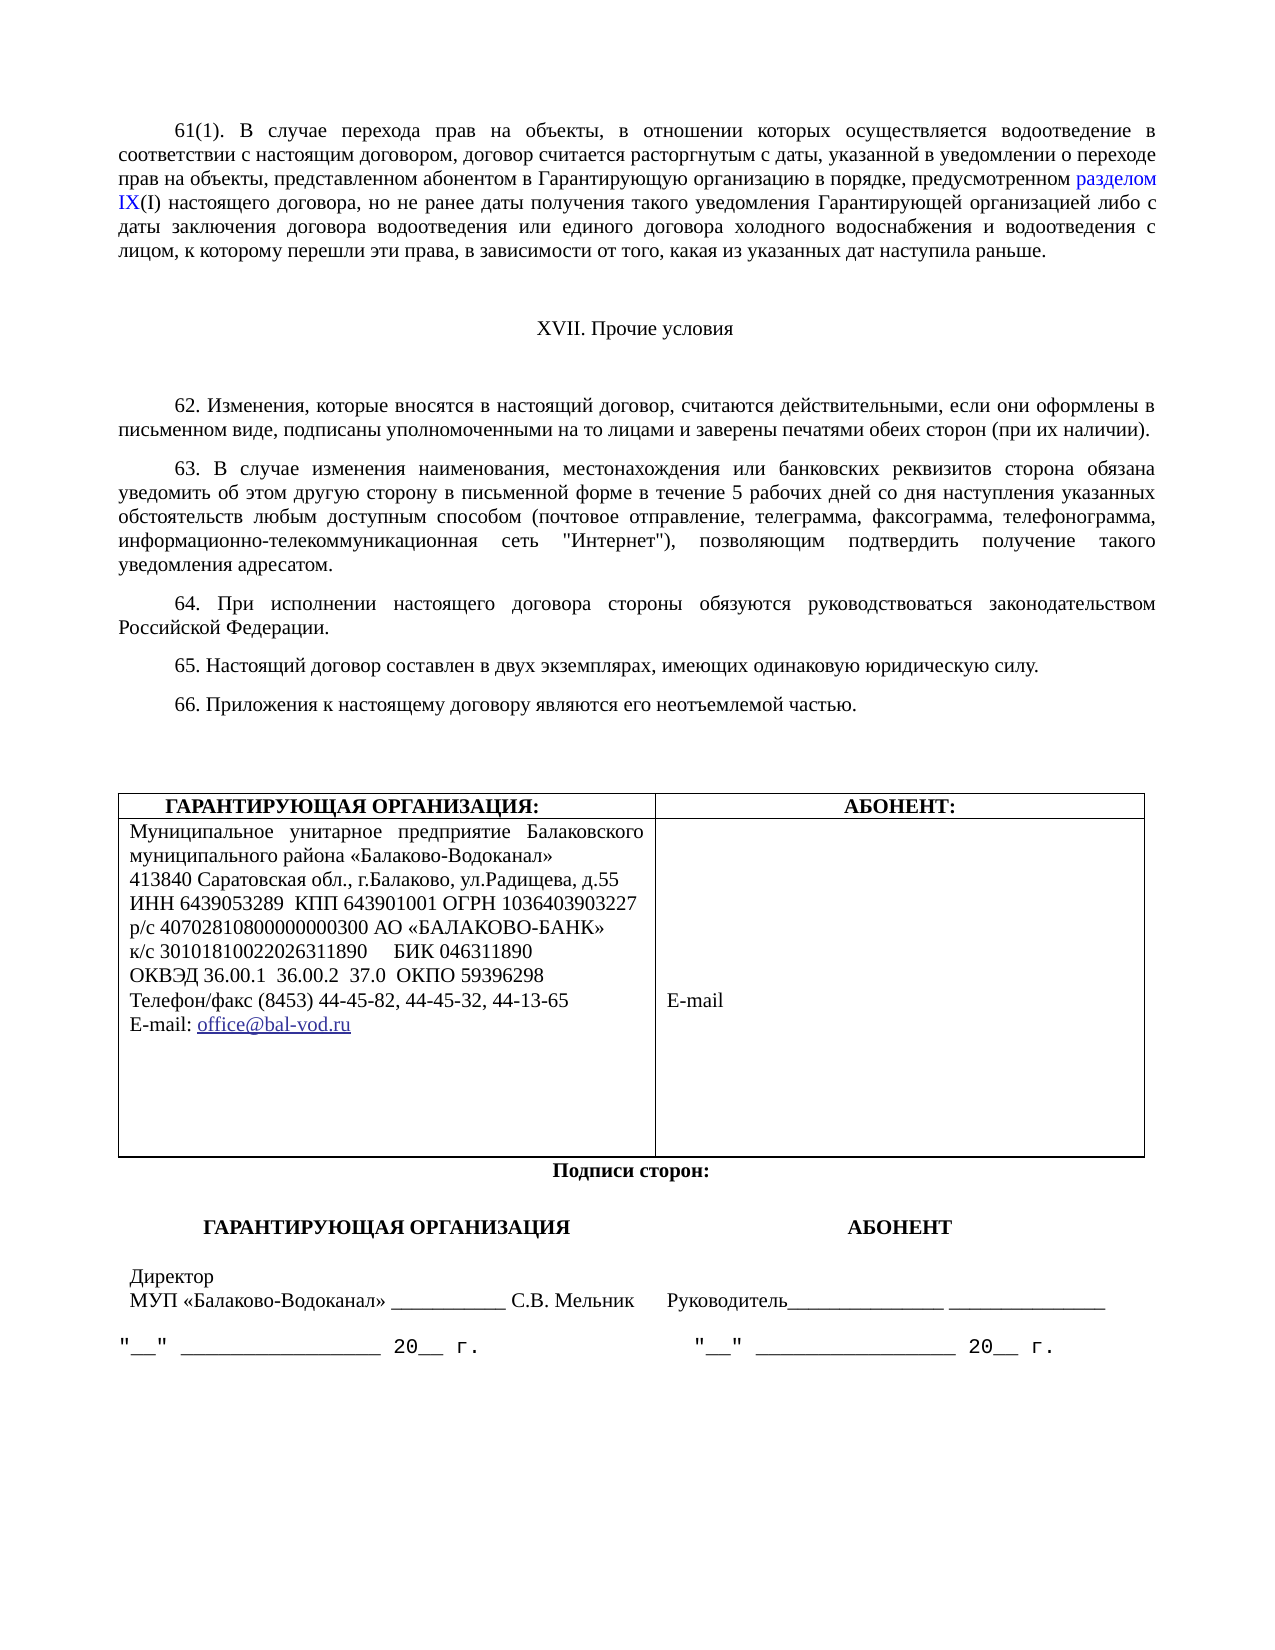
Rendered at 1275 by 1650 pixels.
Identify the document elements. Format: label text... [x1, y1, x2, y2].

table_header АБОНЕНТ: [656, 794, 1144, 818]
text 66. Приложения к настоящему договору являются его неотъемлемой частью. [118, 692, 1157, 716]
table_cell Муниципальное унитарное предприятие Балаковского муниципального района «Балаково-Водоканал» 413840 Саратовская обл., г.Балаково, ул.Радищева, д.55 ИНН 6439053289 КПП 643901001 ОГРН 1036403903227 р/с 40702810800000000300 АО «БАЛАКОВО-БАНК» к/с 30101810022026311890 БИК 046311890 ОКВЭД 36.00.1 36.00.2 37.0 ОКПО 59396298 Телефон/факс (8453) 44-45-82, 44-45-32, 44-13-65 E-mail: office@bal-vod.ru [119, 819, 655, 1156]
text 62. Изменения, которые вносятся в настоящий договор, считаются действительными, если они оформлены в письменном виде, подписаны уполномоченными на то лицами и заверены печатями обеих сторон (при их наличии). [118, 393, 1157, 441]
table_cell Директор МУП «Балаково-Водоканал» ___________ С.В. Мельник [118, 1264, 655, 1336]
text 61(1). В случае перехода прав на объекты, в отношении которых осуществляется водоотведение в соответствии с настоящим договором, договор считается расторгнутым с даты, указанной в уведомлении о переходе прав на объекты, представленном абонентом в Гарантирующую организацию в порядке, предусмотренном разделом IX(I) настоящего договора, но не ранее даты получения такого уведомления Гарантирующей организацией либо с даты заключения договора водоотведения или единого договора холодного водоснабжения и водоотведения с лицом, к которому перешли эти права, в зависимости от того, какая из указанных дат наступила раньше. [118, 118, 1157, 262]
text 63. В случае изменения наименования, местонахождения или банковских реквизитов сторона обязана уведомить об этом другую сторону в письменной форме в течение 5 рабочих дней со дня наступления указанных обстоятельств любым доступным способом (почтовое отправление, телеграмма, факсограмма, телефонограмма, информационно-телекоммуникационная сеть "Интернет"), позволяющим подтвердить получение такого уведомления адресатом. [118, 456, 1157, 576]
text "__" ________________ 20__ г. "__" ________________ 20__ г. [118, 1336, 1157, 1360]
table_cell Подписи сторон: [118, 1158, 1144, 1215]
table_header ГАРАНТИРУЮЩАЯ ОРГАНИЗАЦИЯ: [119, 794, 655, 818]
text 64. При исполнении настоящего договора стороны обязуются руководствоваться законодательством Российской Федерации. [118, 591, 1157, 639]
table_cell Руководитель_______________ _______________ [655, 1264, 1144, 1336]
text XVII. Прочие условия [118, 316, 1157, 340]
table_cell E-mail [656, 819, 1144, 1156]
table_cell ГАРАНТИРУЮЩАЯ ОРГАНИЗАЦИЯ [118, 1215, 655, 1264]
text 65. Настоящий договор составлен в двух экземплярах, имеющих одинаковую юридическую силу. [118, 653, 1157, 677]
table_cell АБОНЕНТ [655, 1215, 1144, 1264]
